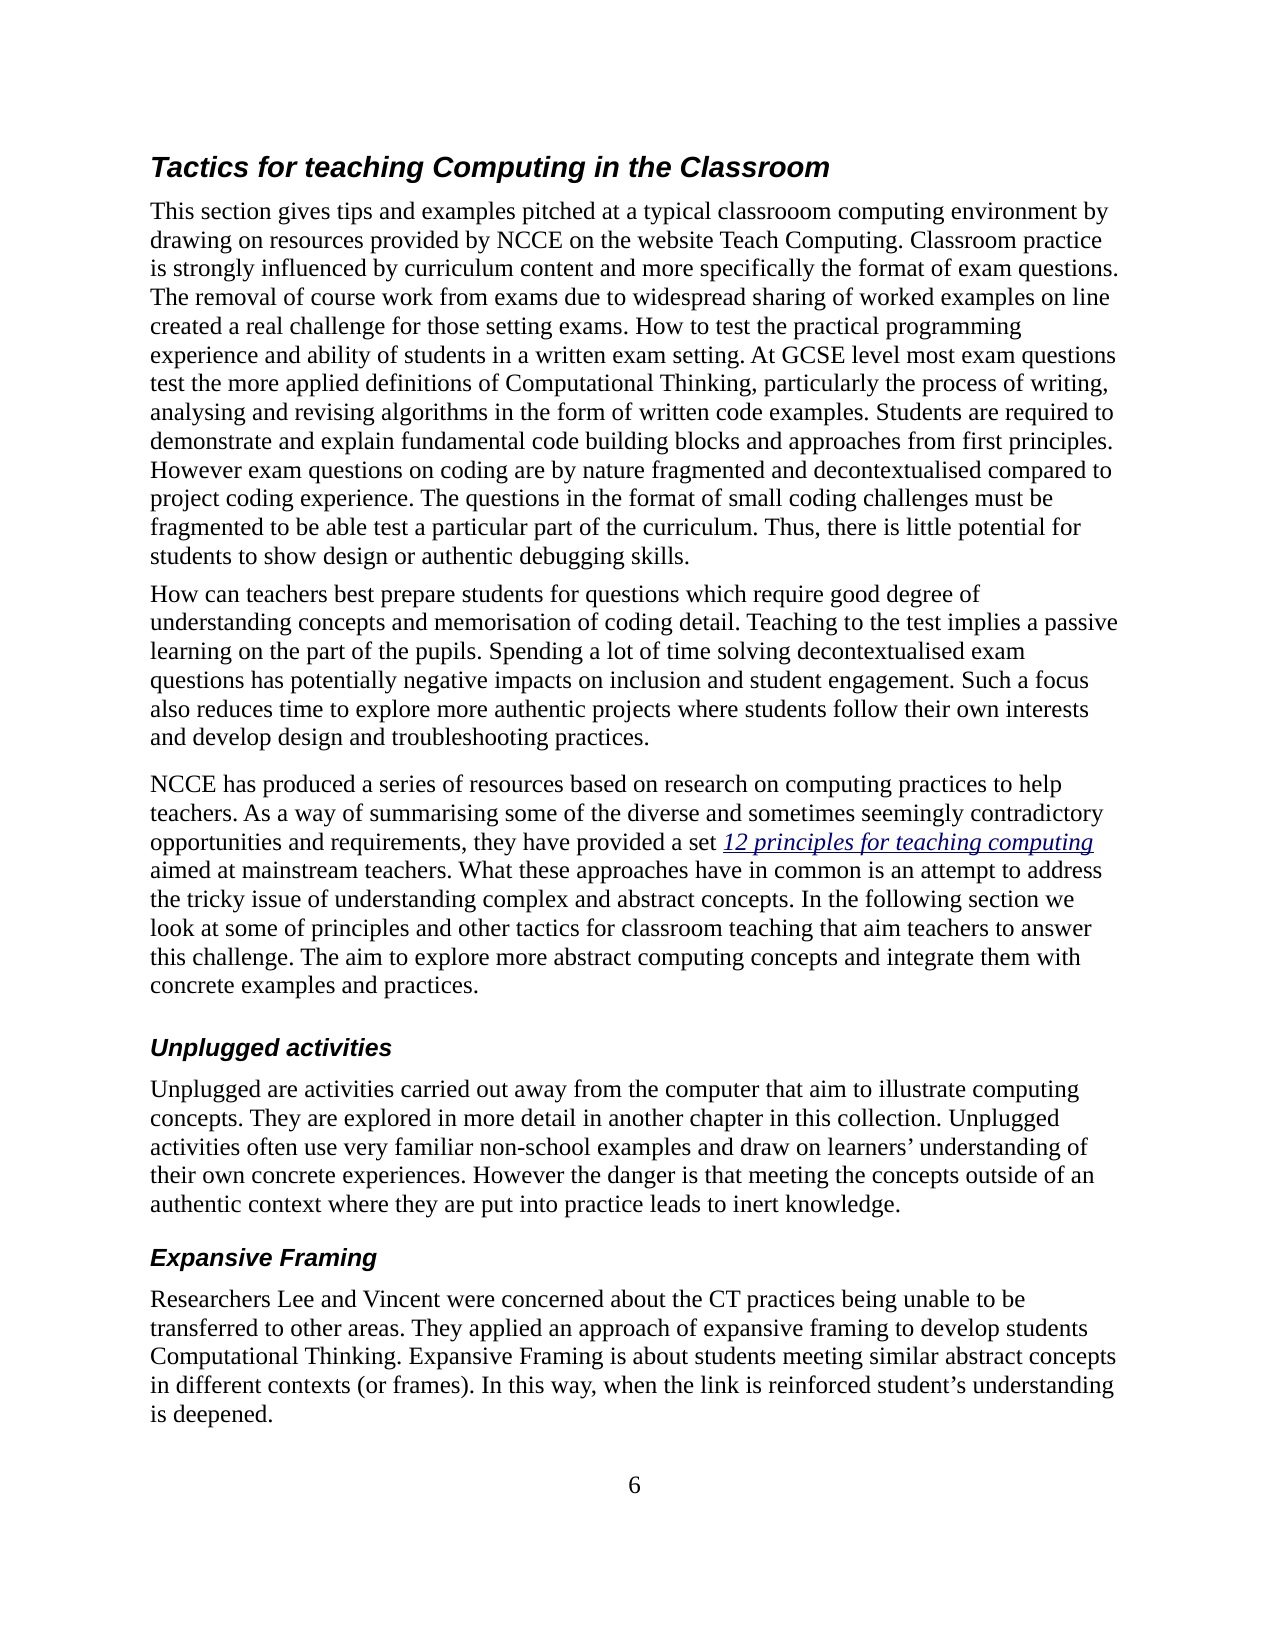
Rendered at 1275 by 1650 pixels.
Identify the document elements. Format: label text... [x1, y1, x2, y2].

text Unplugged are activities carried out away from the computer that aim to illustrate computing concepts. They are explored in more detail in another chapter in this collection. Unplugged activities often use very familiar non-school examples and draw on learners’ understanding of their own concrete experiences. However the danger is that meeting the concepts outside of an authentic context where they are put into practice leads to inert knowledge. [150, 1074, 1125, 1218]
text How can teachers best prepare students for questions which require good degree of understanding concepts and memorisation of coding detail. Teaching to the test implies a passive learning on the part of the pupils. Spending a lot of time solving decontextualised exam questions has potentially negative impacts on inclusion and student engagement. Such a focus also reduces time to explore more authentic projects where students follow their own interests and develop design and troubleshooting practices. [150, 579, 1125, 751]
text This section gives tips and examples pitched at a typical classrooom computing environment by drawing on resources provided by NCCE on the website Teach Computing. Classroom practice is strongly influenced by curriculum content and more specifically the format of exam questions. The removal of course work from exams due to widespread sharing of worked examples on line created a real challenge for those setting exams. How to test the practical programming experience and ability of students in a written exam setting. At GCSE level most exam questions test the more applied definitions of Computational Thinking, particularly the process of writing, analysing and revising algorithms in the form of written code examples. Students are required to demonstrate and explain fundamental code building blocks and approaches from first principles. However exam questions on coding are by nature fragmented and decontextualised compared to project coding experience. The questions in the format of small coding challenges must be fragmented to be able test a particular part of the curriculum. Thus, there is little potential for students to show design or authentic debugging skills. [150, 196, 1125, 570]
subtitle Expansive Framing [150, 1243, 1125, 1271]
subtitle Tactics for teaching Computing in the Classroom [150, 150, 1125, 183]
text NCCE has produced a series of resources based on research on computing practices to help teachers. As a way of summarising some of the diverse and sometimes seemingly contradictory opportunities and requirements, they have provided a set 12 principles for teaching computing aimed at mainstream teachers. What these approaches have in common is an attempt to address the tricky issue of understanding complex and abstract concepts. In the following section we look at some of principles and other tactics for classroom teaching that aim teachers to answer this challenge. The aim to explore more abstract computing concepts and integrate them with concrete examples and practices. [150, 769, 1125, 999]
text Researchers Lee and Vincent were concerned about the CT practices being unable to be transferred to other areas. They applied an approach of expansive framing to develop students Computational Thinking. Expansive Framing is about students meeting similar abstract concepts in different contexts (or frames). In this way, when the link is reinforced student’s understanding is deepened. [150, 1284, 1125, 1428]
subtitle Unplugged activities [150, 1033, 1125, 1062]
